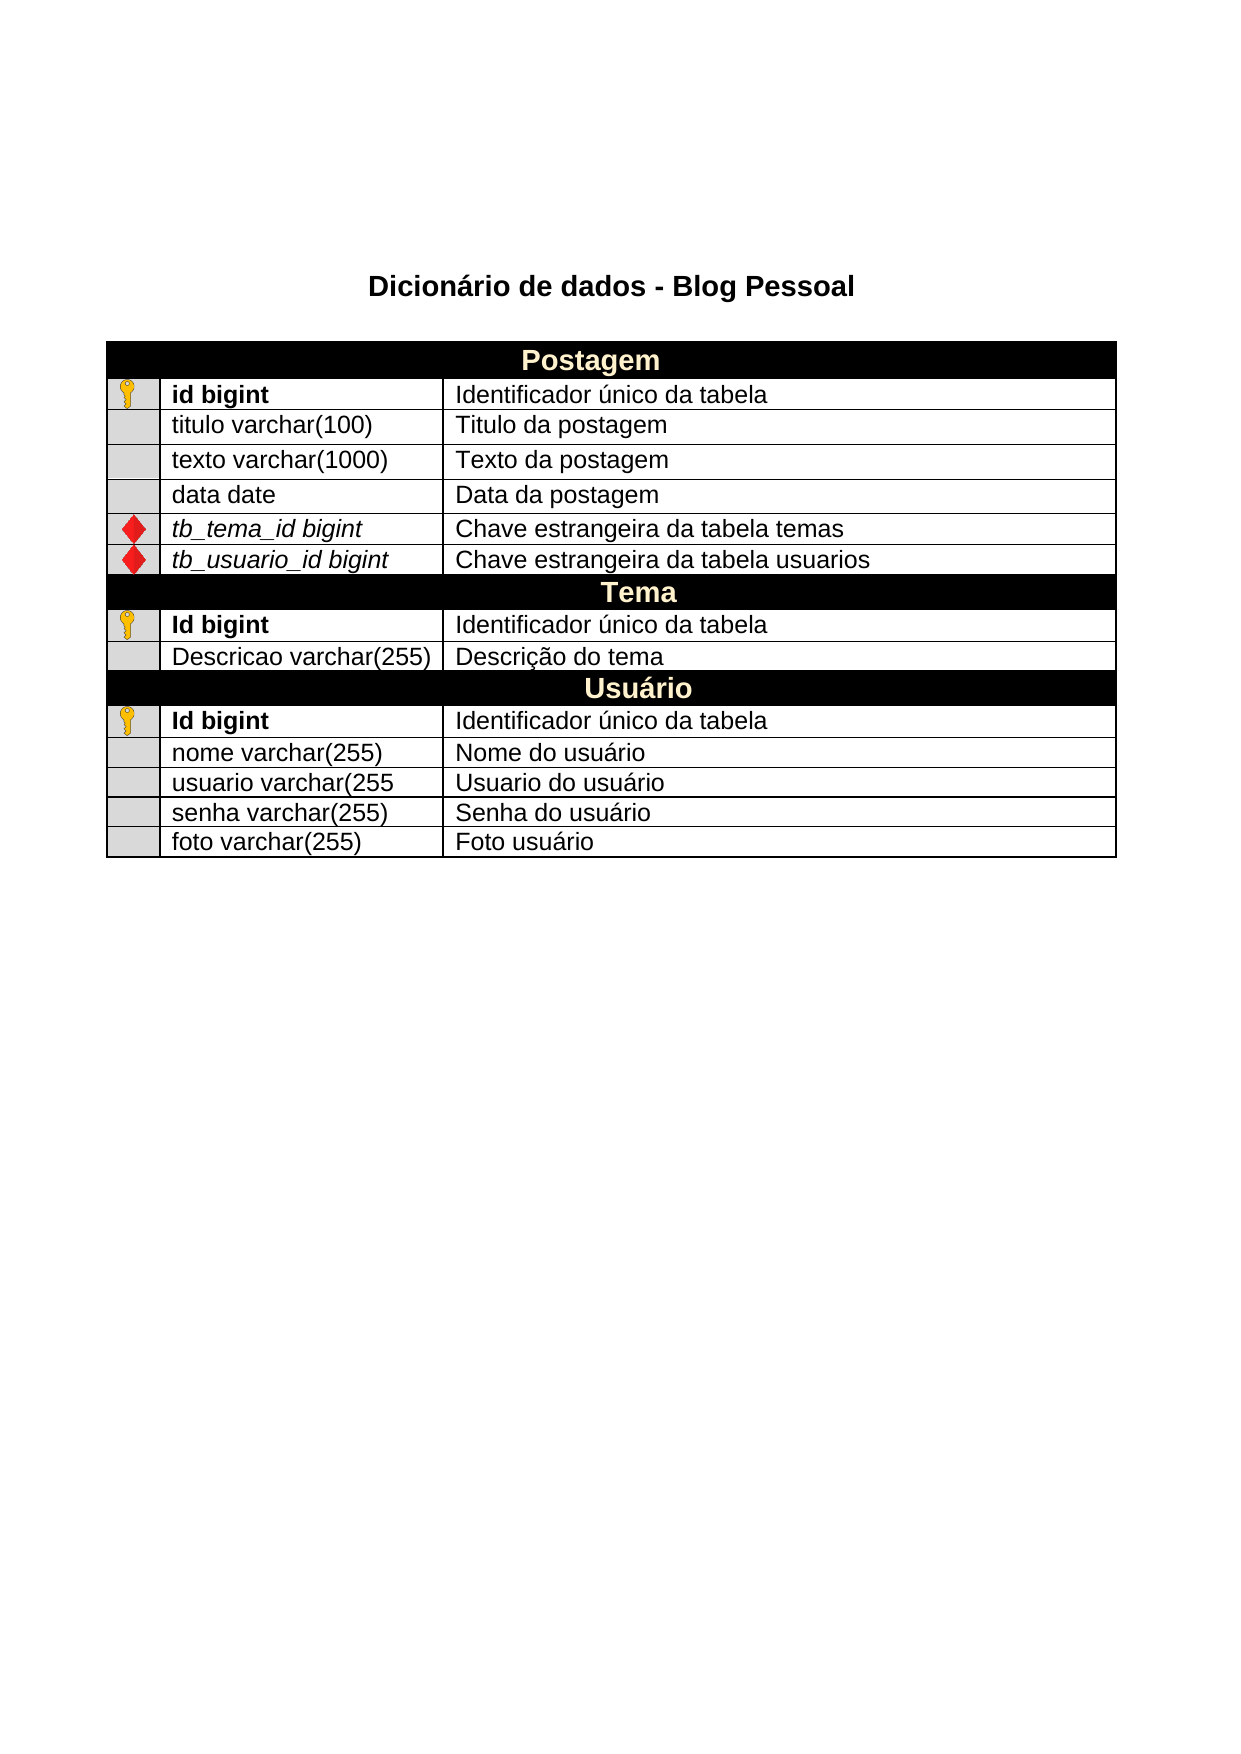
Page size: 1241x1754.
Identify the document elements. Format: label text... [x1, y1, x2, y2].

table_cell Data da postagem [444, 480, 1115, 513]
table_cell Nome do usuário [444, 738, 1115, 767]
table_cell Usuario do usuário [444, 768, 1115, 796]
table_cell Senha do usuário [444, 798, 1115, 826]
table_cell [135, 610, 159, 641]
table_cell [108, 514, 118, 544]
table_cell [108, 343, 436, 376]
table_cell [108, 379, 118, 409]
table_cell [108, 798, 159, 826]
table_cell Descrição do tema [444, 642, 1115, 670]
table_cell data date [161, 480, 442, 513]
table_cell id bigint [161, 379, 442, 409]
table_cell [149, 514, 159, 544]
table_cell [108, 827, 159, 856]
table_cell Titulo da postagem [444, 410, 1115, 444]
table_cell [108, 445, 159, 478]
table_cell Identificador único da tabela [444, 706, 1115, 737]
picture [118, 379, 135, 410]
table_cell [149, 545, 159, 574]
table_cell Chave estrangeira da tabela usuarios [444, 545, 1115, 574]
table_cell [108, 706, 118, 737]
table_cell [745, 343, 1115, 376]
table_cell [108, 575, 159, 609]
picture [118, 514, 149, 575]
picture [118, 610, 135, 641]
table_cell [135, 706, 159, 737]
table_cell [108, 545, 118, 574]
table_header Dicionário de dados - Blog Pessoal [107, 269, 1116, 341]
table_cell Foto usuário [444, 827, 1115, 856]
table_cell Tema [161, 575, 1115, 609]
table_cell [108, 671, 159, 705]
table_cell [108, 768, 159, 796]
table_cell Postagem [438, 343, 743, 376]
table_cell Usuário [161, 671, 1115, 705]
table_cell tb_tema_id bigint [161, 514, 442, 544]
table_cell Identificador único da tabela [444, 610, 1115, 641]
table_cell Texto da postagem [444, 445, 1115, 478]
table_cell foto varchar(255) [161, 827, 442, 856]
table_cell [108, 480, 159, 513]
table_cell [108, 642, 159, 670]
table_cell texto varchar(1000) [161, 445, 442, 478]
table_cell titulo varchar(100) [161, 410, 442, 444]
table_cell Id bigint [161, 610, 442, 641]
table_cell Id bigint [161, 706, 442, 737]
table_cell Identificador único da tabela [444, 379, 1115, 409]
picture [118, 706, 135, 737]
table_cell [108, 738, 159, 767]
table_cell Chave estrangeira da tabela temas [444, 514, 1115, 544]
table_cell [108, 610, 118, 641]
table_cell [108, 410, 159, 444]
table_cell senha varchar(255) [161, 798, 442, 826]
table_cell usuario varchar(255 [161, 768, 442, 796]
table_cell tb_usuario_id bigint [161, 545, 442, 574]
table_cell [135, 379, 159, 409]
table_cell Descricao varchar(255) [161, 642, 442, 670]
table_cell nome varchar(255) [161, 738, 442, 767]
